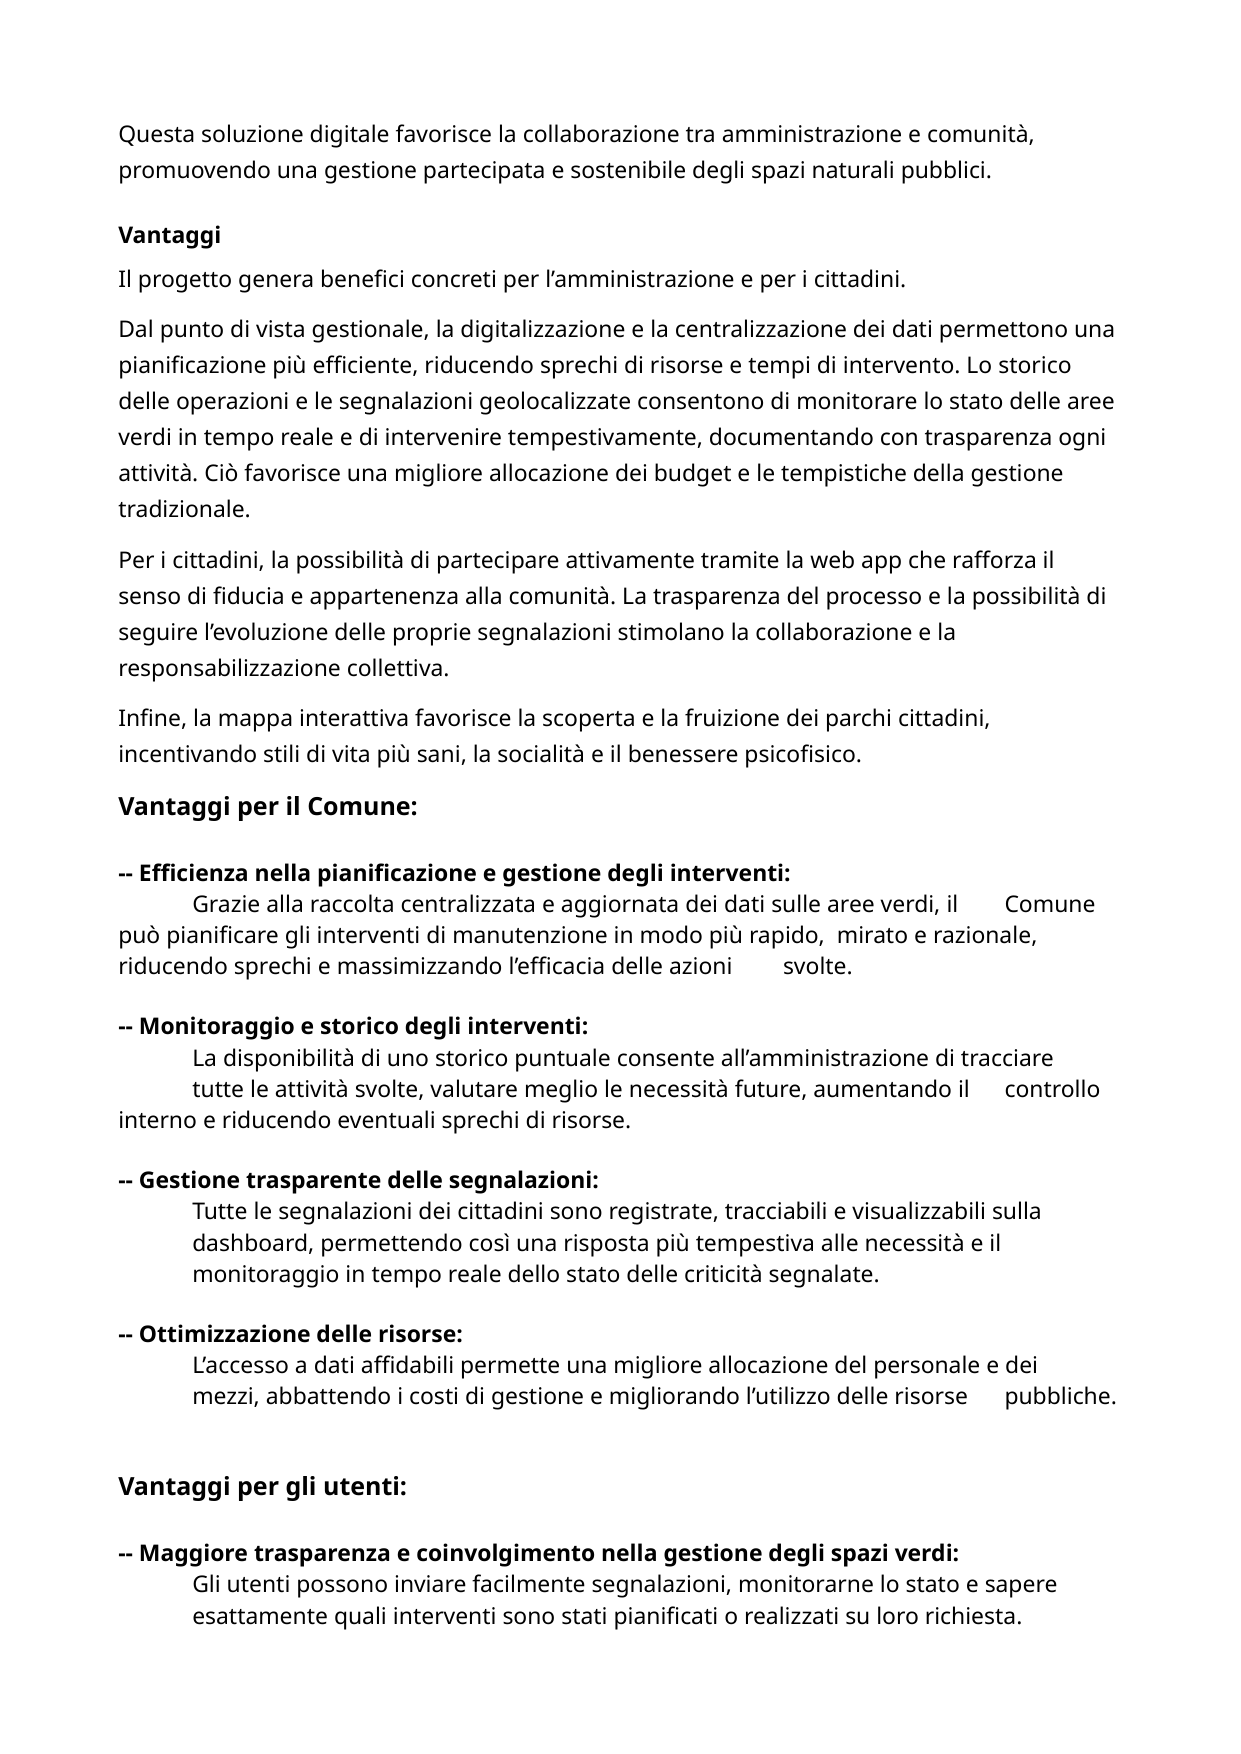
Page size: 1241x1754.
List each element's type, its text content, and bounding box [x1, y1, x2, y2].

text -- Ottimizzazione delle risorse: [118, 1318, 1122, 1349]
text Vantaggi per gli utenti: [118, 1469, 1122, 1503]
text Il progetto genera benefici concreti per l’amministrazione e per i cittadini. [118, 263, 1122, 294]
subtitle Vantaggi [118, 219, 1122, 250]
text Questa soluzione digitale favorisce la collaborazione tra amministrazione e comunità, promuovendo una gestione partecipata e sostenibile degli spazi naturali pubblici. [118, 118, 1122, 185]
text Vantaggi per il Comune: [118, 788, 1122, 822]
text Grazie alla raccolta centralizzata e aggiornata dei dati sulle aree verdi, il Comune può pianificare gli interventi di manutenzione in modo più rapido, mirato e razionale, riducendo sprechi e massimizzando l’efficacia delle azioni svolte. [118, 888, 1122, 982]
text Gli utenti possono inviare facilmente segnalazioni, monitorarne lo stato e sapere esattamente quali interventi sono stati pianificati o realizzati su loro richiesta. [118, 1568, 1122, 1631]
text Tutte le segnalazioni dei cittadini sono registrate, tracciabili e visualizzabili sulla dashboard, permettendo così una risposta più tempestiva alle necessità e il monitoraggio in tempo reale dello stato delle criticità segnalate. [118, 1195, 1122, 1289]
text Per i cittadini, la possibilità di partecipare attivamente tramite la web app che rafforza il senso di fiducia e appartenenza alla comunità. La trasparenza del processo e la possibilità di seguire l’evoluzione delle proprie segnalazioni stimolano la collaborazione e la responsabilizzazione collettiva. [118, 544, 1122, 683]
text Dal punto di vista gestionale, la digitalizzazione e la centralizzazione dei dati permettono una pianificazione più efficiente, riducendo sprechi di risorse e tempi di intervento. Lo storico delle operazioni e le segnalazioni geolocalizzate consentono di monitorare lo stato delle aree verdi in tempo reale e di intervenire tempestivamente, documentando con trasparenza ogni attività. Ciò favorisce una migliore allocazione dei budget e le tempistiche della gestione tradizionale. [118, 313, 1122, 524]
text La disponibilità di uno storico puntuale consente all’amministrazione di tracciare tutte le attività svolte, valutare meglio le necessità future, aumentando il controllo interno e riducendo eventuali sprechi di risorse. [118, 1042, 1122, 1135]
text Infine, la mappa interattiva favorisce la scoperta e la fruizione dei parchi cittadini, incentivando stili di vita più sani, la socialità e il benessere psicofisico. [118, 702, 1122, 769]
list -- Efficienza nella pianificazione e gestione degli interventi: [118, 857, 1122, 888]
text -- Gestione trasparente delle segnalazioni: [118, 1164, 1122, 1195]
text -- Monitoraggio e storico degli interventi: [118, 1010, 1122, 1042]
text L’accesso a dati affidabili permette una migliore allocazione del personale e dei mezzi, abbattendo i costi di gestione e migliorando l’utilizzo delle risorse pubbliche. [118, 1349, 1122, 1412]
text -- Maggiore trasparenza e coinvolgimento nella gestione degli spazi verdi: [118, 1537, 1122, 1568]
